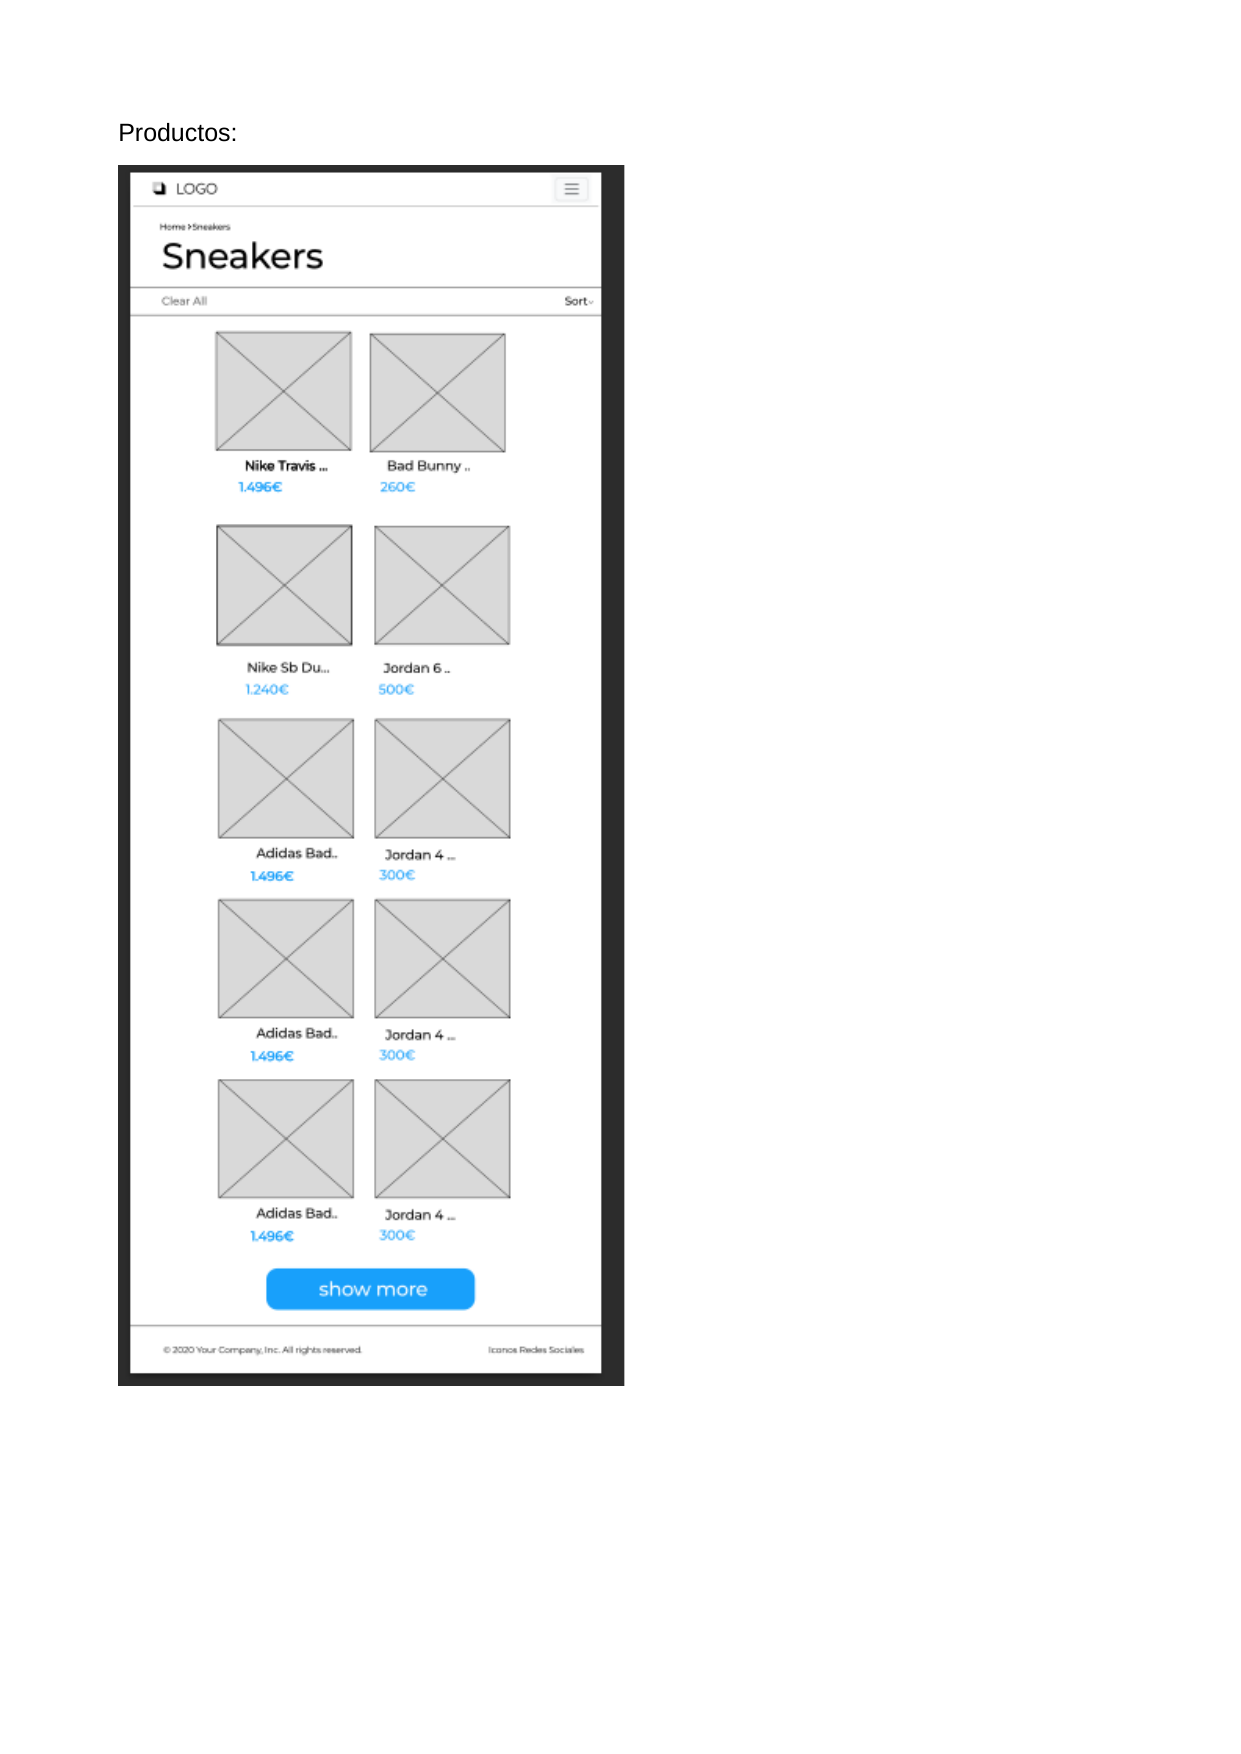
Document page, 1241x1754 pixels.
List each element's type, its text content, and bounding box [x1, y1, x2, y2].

text Productos: [118, 118, 1122, 147]
picture [118, 165, 625, 1386]
